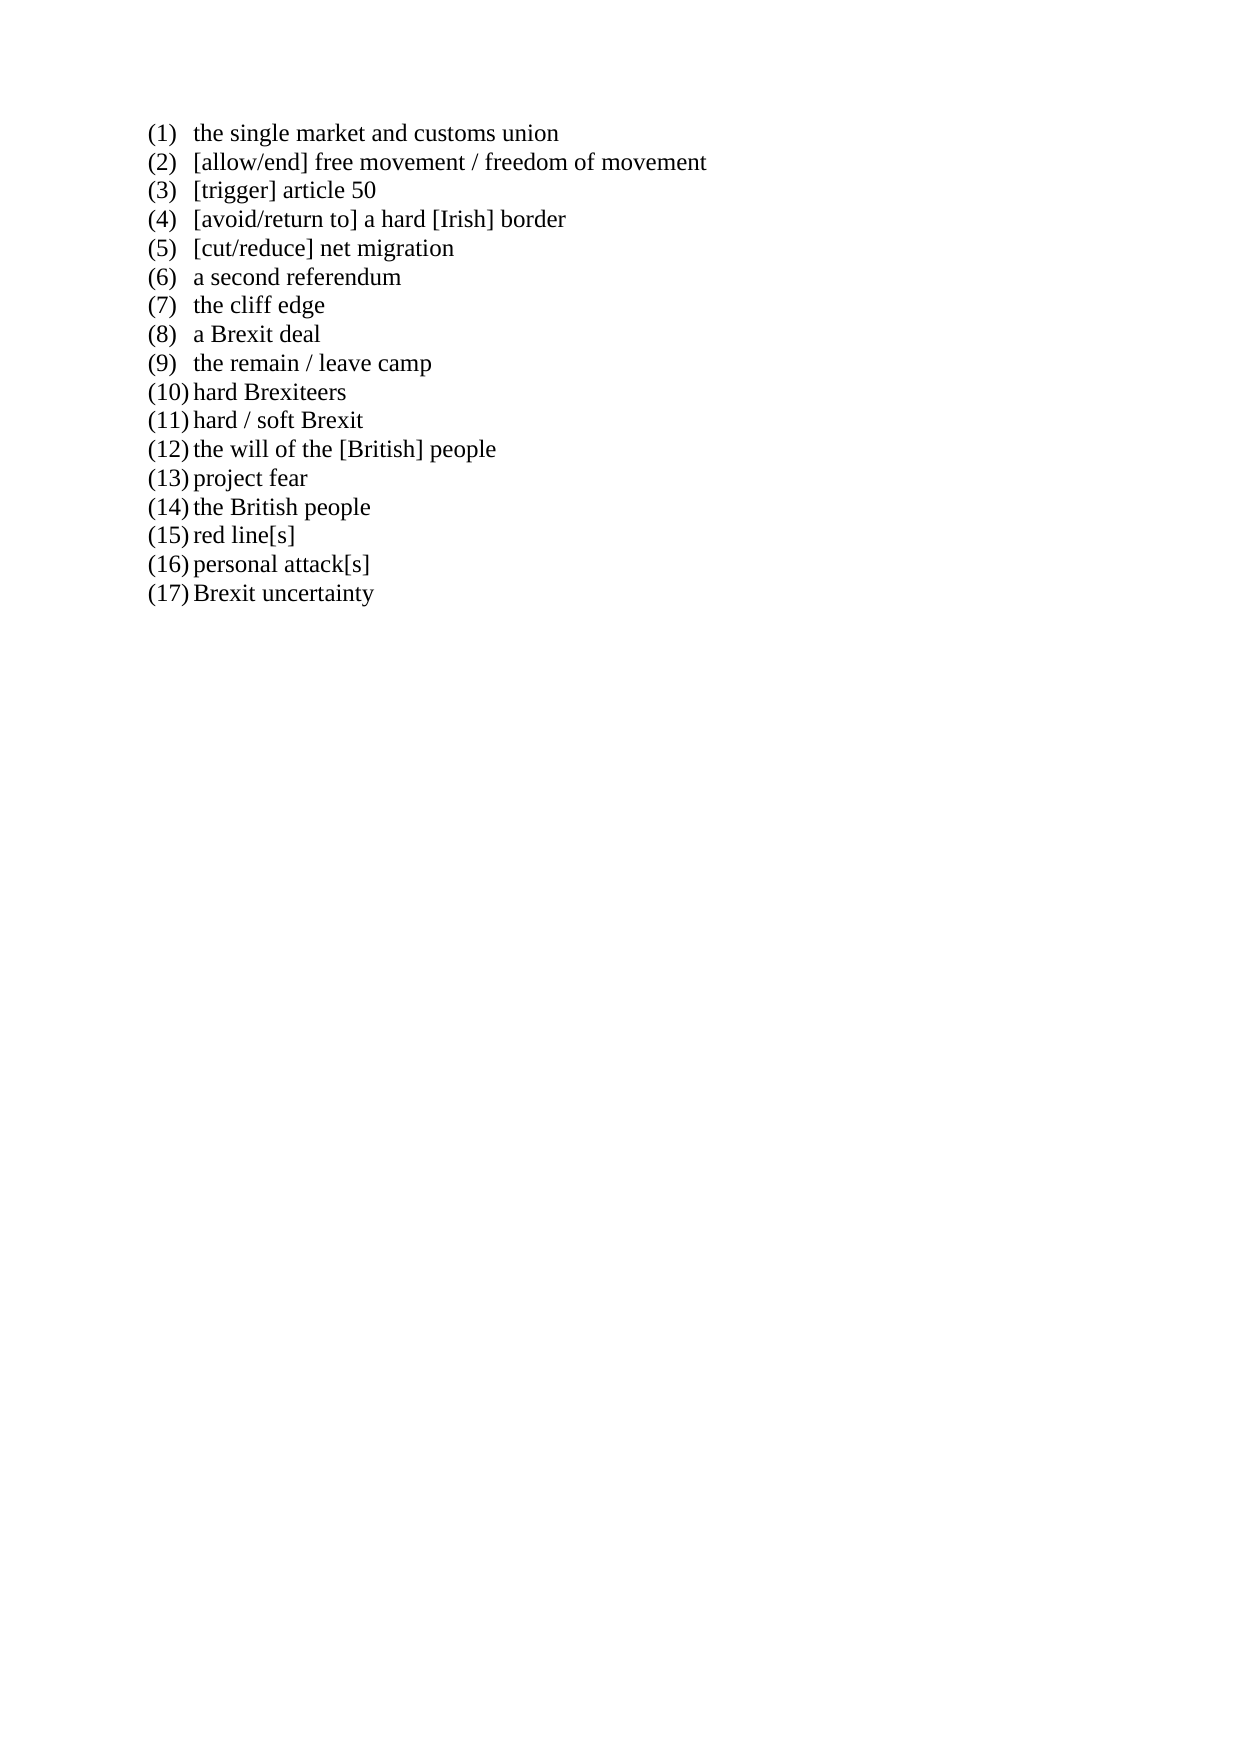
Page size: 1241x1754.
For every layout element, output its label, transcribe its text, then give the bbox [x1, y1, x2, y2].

list the single market and customs union [148, 118, 827, 147]
list Brexit uncertainty [148, 578, 827, 607]
list the will of the [British] people [148, 434, 827, 463]
list [trigger] article 50 [148, 176, 827, 204]
list hard Brexiteers [148, 377, 827, 406]
list the British people [148, 492, 827, 521]
list a second referendum [148, 262, 827, 291]
list the cliff edge [148, 291, 827, 319]
list [avoid/return to] a hard [Irish] border [148, 204, 827, 233]
list red line[s] [148, 521, 827, 549]
list [allow/end] free movement / freedom of movement [148, 147, 827, 176]
list the remain / leave camp [148, 348, 827, 377]
list project fear [148, 463, 827, 492]
list hard / soft Brexit [148, 406, 827, 434]
list [cut/reduce] net migration [148, 233, 827, 262]
list personal attack[s] [148, 549, 827, 578]
list a Brexit deal [148, 319, 827, 348]
